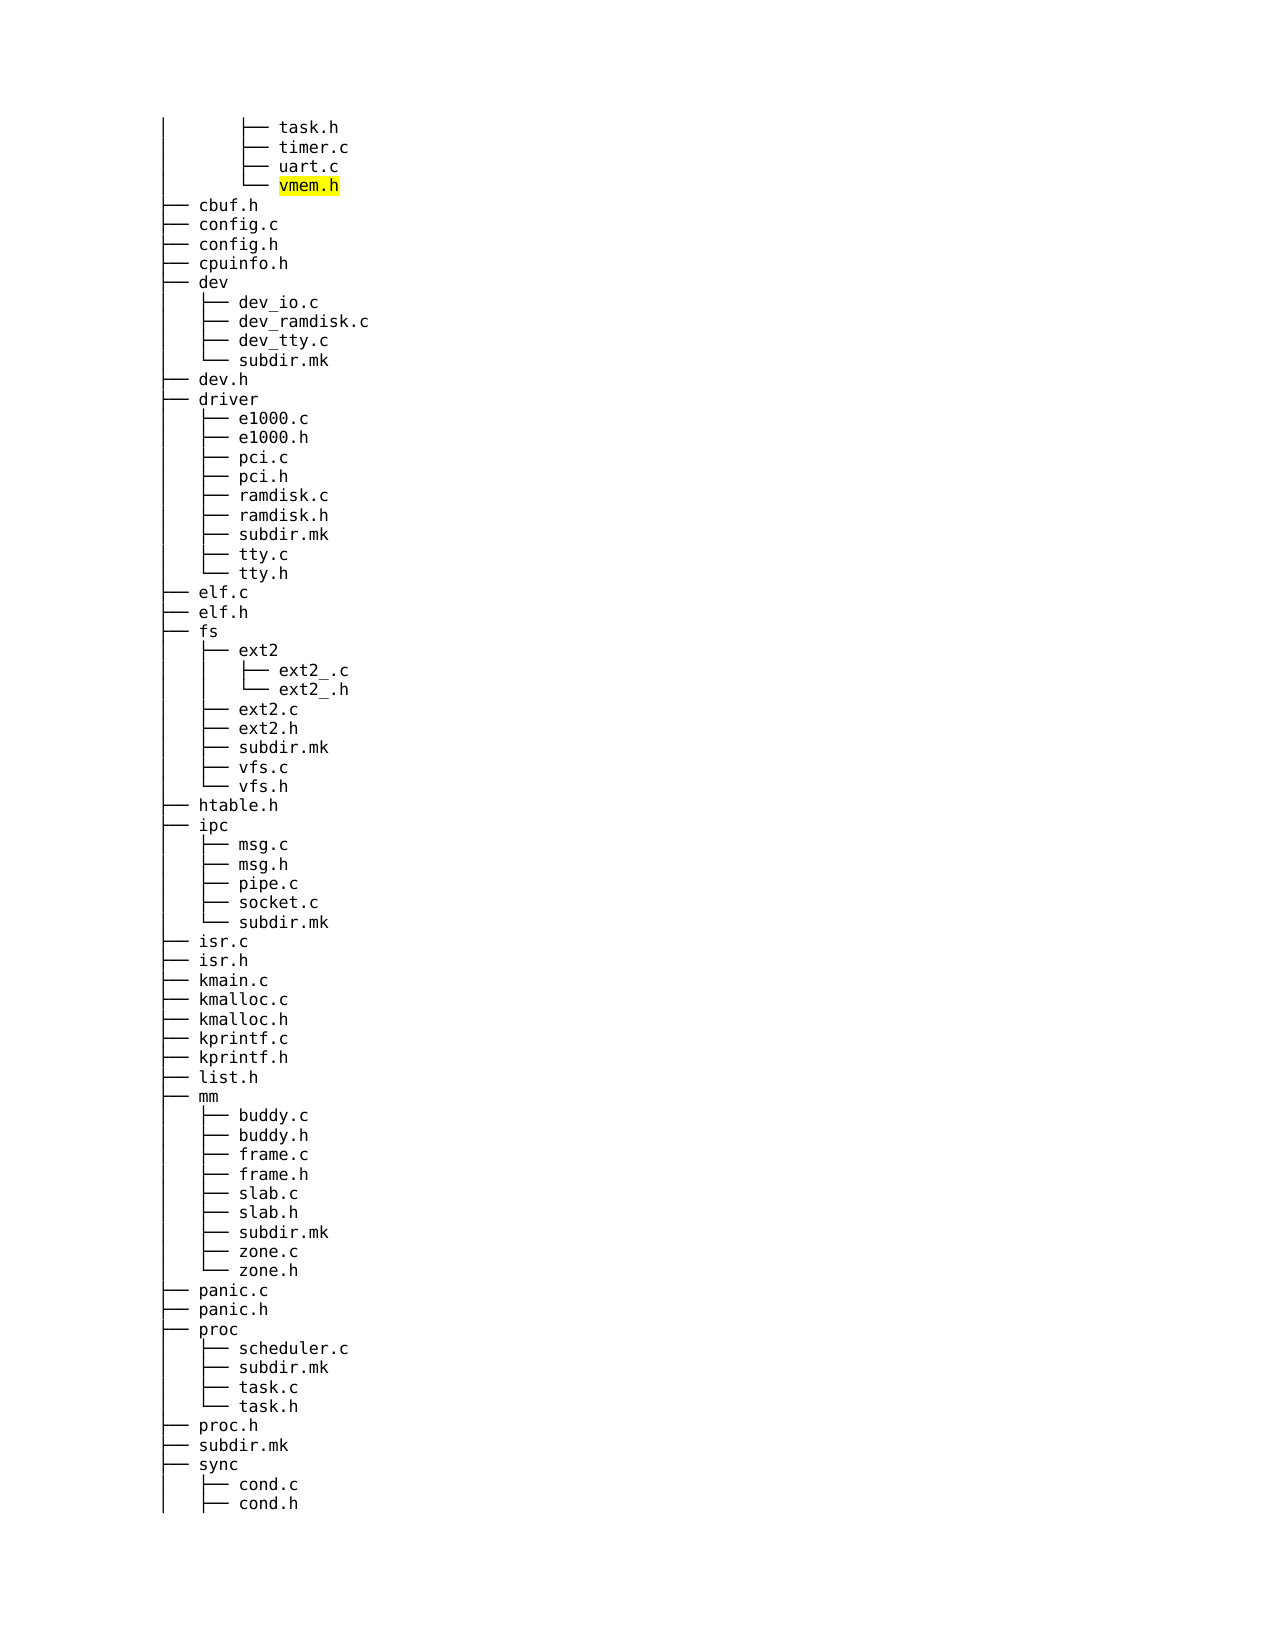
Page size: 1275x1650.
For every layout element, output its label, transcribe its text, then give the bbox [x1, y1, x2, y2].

text │ ├── ext2 [164, 641, 202, 661]
text │ └── zone.h [164, 1261, 1157, 1281]
text │ ├── frame.c [118, 1145, 162, 1164]
text │ ├── scheduler.c [164, 1339, 202, 1358]
text ├── panic.h [164, 1300, 1157, 1319]
text │ ├── msg.h [164, 854, 202, 874]
text │ ├── msg.h [204, 854, 1157, 874]
text │ ├── dev_ramdisk.c [204, 312, 1157, 331]
text │ ├── ramdisk.c [118, 486, 162, 506]
text │ ├── e1000.c [118, 409, 162, 428]
text │ ├── msg.h [118, 854, 162, 874]
text │ ├── ramdisk.h [204, 506, 1157, 525]
text │ ├── frame.h [164, 1164, 202, 1184]
text ├── ipc [118, 816, 162, 835]
text │ └── subdir.mk [118, 912, 162, 932]
text │ ├── subdir.mk [164, 1222, 202, 1242]
text │ ├── uart.c [118, 157, 162, 176]
text ├── sync [164, 1455, 1157, 1474]
text │ │ ├── ext2_.c [164, 661, 202, 680]
text ├── fs [118, 622, 162, 641]
text │ ├── slab.h [118, 1203, 162, 1222]
text │ ├── dev_io.c [118, 292, 162, 312]
text ├── subdir.mk [118, 1436, 162, 1455]
text │ ├── subdir.mk [204, 525, 1157, 544]
text │ ├── tty.c [204, 544, 1157, 564]
text ├── cpuinfo.h [118, 254, 162, 273]
text │ └── subdir.mk [118, 351, 162, 370]
text ├── elf.c [164, 583, 1157, 602]
text ├── panic.c [118, 1281, 162, 1300]
text │ ├── buddy.h [118, 1126, 162, 1145]
text ├── proc.h [164, 1416, 1157, 1436]
text ├── isr.c [118, 932, 162, 951]
text │ └── vmem.h [118, 176, 162, 196]
text │ ├── scheduler.c [118, 1339, 162, 1358]
text ├── dev.h [118, 370, 162, 389]
text │ ├── ext2.h [118, 719, 162, 738]
text │ ├── subdir.mk [164, 738, 202, 757]
text │ └── subdir.mk [164, 912, 1157, 932]
text │ ├── e1000.h [164, 428, 202, 447]
text │ ├── slab.h [204, 1203, 1157, 1222]
text │ └── task.h [164, 1397, 1157, 1416]
text ├── driver [164, 389, 1157, 409]
text │ ├── tty.c [118, 544, 162, 564]
text ├── kmalloc.c [164, 990, 1157, 1009]
text ├── kprintf.h [164, 1048, 1157, 1067]
text │ ├── ext2.h [204, 719, 1157, 738]
text │ ├── subdir.mk [118, 525, 162, 544]
text ├── mm [164, 1087, 1157, 1106]
text │ ├── task.c [204, 1377, 1157, 1397]
text │ ├── subdir.mk [204, 1222, 1157, 1242]
text ├── list.h [164, 1067, 1157, 1087]
text │ ├── buddy.c [164, 1106, 202, 1126]
text ├── kmalloc.h [118, 1009, 162, 1029]
text │ ├── slab.c [204, 1184, 1157, 1203]
text │ ├── pci.c [164, 447, 202, 467]
text │ ├── socket.c [164, 893, 202, 912]
text ├── elf.h [164, 602, 1157, 622]
text │ ├── buddy.c [118, 1106, 162, 1126]
text │ ├── pci.c [118, 447, 162, 467]
text ├── htable.h [118, 796, 162, 816]
text │ ├── task.c [164, 1377, 202, 1397]
text │ ├── slab.c [118, 1184, 162, 1203]
text │ ├── uart.c [244, 157, 1157, 176]
text │ ├── dev_ramdisk.c [164, 312, 202, 331]
text ├── panic.c [164, 1281, 1157, 1300]
text │ └── task.h [118, 1397, 162, 1416]
text │ └── vmem.h [164, 176, 1157, 196]
text │ ├── tty.c [164, 544, 202, 564]
text │ ├── ramdisk.c [204, 486, 1157, 506]
text │ ├── cond.c [164, 1474, 202, 1494]
text │ ├── zone.c [164, 1242, 202, 1261]
text │ ├── msg.c [164, 835, 202, 854]
text │ └── tty.h [118, 564, 162, 583]
text ├── kprintf.c [118, 1029, 162, 1048]
text │ ├── uart.c [164, 157, 242, 176]
text │ └── vfs.h [118, 777, 162, 796]
text │ ├── buddy.h [204, 1126, 1157, 1145]
text │ ├── dev_io.c [164, 292, 202, 312]
text │ ├── ext2 [204, 641, 1157, 661]
text │ ├── scheduler.c [204, 1339, 1157, 1358]
text │ ├── dev_tty.c [204, 331, 1157, 351]
text │ ├── ramdisk.h [118, 506, 162, 525]
text │ ├── e1000.c [164, 409, 202, 428]
text │ ├── ext2.c [164, 699, 202, 719]
text │ │ ├── ext2_.c [118, 661, 162, 680]
text │ ├── timer.c [244, 137, 1157, 157]
text ├── dev.h [164, 370, 1157, 389]
text │ ├── subdir.mk [164, 1358, 202, 1377]
text ├── cbuf.h [118, 196, 162, 215]
text │ ├── buddy.h [164, 1126, 202, 1145]
text │ │ ├── ext2_.c [244, 661, 1157, 680]
text ├── config.c [118, 215, 162, 234]
text ├── kmain.c [164, 971, 1157, 990]
text ├── cpuinfo.h [164, 254, 1157, 273]
text │ ├── e1000.h [118, 428, 162, 447]
text │ ├── ext2 [118, 641, 162, 661]
text │ ├── subdir.mk [118, 1222, 162, 1242]
text │ ├── frame.h [204, 1164, 1157, 1184]
text │ │ └── ext2_.h [118, 680, 162, 699]
text │ ├── frame.c [204, 1145, 1157, 1164]
text ├── panic.h [118, 1300, 162, 1319]
text │ ├── timer.c [118, 137, 162, 157]
text │ ├── ext2.c [118, 699, 162, 719]
text ├── config.h [164, 234, 1157, 254]
text │ ├── task.h [164, 118, 242, 137]
text │ ├── subdir.mk [164, 525, 202, 544]
text ├── fs [164, 622, 1157, 641]
text ├── proc.h [118, 1416, 162, 1436]
text │ ├── cond.c [204, 1474, 1157, 1494]
text │ ├── dev_tty.c [118, 331, 162, 351]
text ├── dev [118, 273, 162, 292]
text │ ├── task.c [118, 1377, 162, 1397]
text │ └── tty.h [164, 564, 1157, 583]
text │ ├── cond.c [118, 1474, 162, 1494]
text │ ├── e1000.c [204, 409, 1157, 428]
text ├── kmalloc.c [118, 990, 162, 1009]
text ├── dev [164, 273, 1157, 292]
text ├── config.h [118, 234, 162, 254]
text │ ├── ext2.h [164, 719, 202, 738]
text ├── mm [118, 1087, 162, 1106]
text ├── proc [164, 1319, 1157, 1339]
text │ ├── buddy.c [204, 1106, 1157, 1126]
text ├── kmalloc.h [164, 1009, 1157, 1029]
text │ ├── zone.c [204, 1242, 1157, 1261]
text ├── htable.h [164, 796, 1157, 816]
text │ ├── timer.c [164, 137, 242, 157]
text │ ├── vfs.c [118, 757, 162, 777]
text │ ├── task.h [244, 118, 1157, 137]
text ├── sync [118, 1455, 162, 1474]
text │ ├── pci.h [118, 467, 162, 486]
text ├── ipc [164, 816, 1157, 835]
text ├── proc [118, 1319, 162, 1339]
text │ ├── cond.h [164, 1494, 202, 1513]
text │ ├── zone.c [118, 1242, 162, 1261]
text ├── elf.h [118, 602, 162, 622]
text │ ├── dev_io.c [204, 292, 1157, 312]
text ├── kprintf.h [118, 1048, 162, 1067]
text │ ├── msg.c [204, 835, 1157, 854]
text ├── list.h [118, 1067, 162, 1087]
text │ └── subdir.mk [164, 351, 1157, 370]
text │ ├── e1000.h [204, 428, 1157, 447]
text │ ├── msg.c [118, 835, 162, 854]
text │ ├── cond.h [204, 1494, 1157, 1513]
text │ ├── socket.c [204, 893, 1157, 912]
text ├── isr.c [164, 932, 1157, 951]
text │ ├── slab.c [164, 1184, 202, 1203]
text │ │ └── ext2_.h [204, 680, 1157, 699]
text │ ├── frame.c [164, 1145, 202, 1164]
text │ ├── dev_ramdisk.c [118, 312, 162, 331]
text │ ├── ramdisk.h [164, 506, 202, 525]
text │ ├── subdir.mk [118, 738, 162, 757]
text │ ├── vfs.c [164, 757, 202, 777]
text ├── driver [118, 389, 162, 409]
text │ ├── vfs.c [204, 757, 1157, 777]
text │ ├── dev_tty.c [164, 331, 202, 351]
text │ ├── ext2.c [204, 699, 1157, 719]
text │ ├── pci.h [204, 467, 1157, 486]
text │ ├── pipe.c [164, 874, 202, 893]
text │ ├── subdir.mk [204, 738, 1157, 757]
text ├── config.c [164, 215, 1157, 234]
text │ ├── pci.h [164, 467, 202, 486]
text │ ├── slab.h [164, 1203, 202, 1222]
text │ ├── pci.c [204, 447, 1157, 467]
text ├── isr.h [118, 951, 162, 971]
text │ ├── task.h [118, 118, 162, 137]
text │ ├── frame.h [118, 1164, 162, 1184]
text ├── kmain.c [118, 971, 162, 990]
text │ ├── ramdisk.c [164, 486, 202, 506]
text ├── isr.h [164, 951, 1157, 971]
text │ ├── cond.h [118, 1494, 162, 1513]
text ├── elf.c [118, 583, 162, 602]
text │ │ └── ext2_.h [164, 680, 202, 699]
text │ ├── pipe.c [118, 874, 162, 893]
text │ ├── subdir.mk [204, 1358, 1157, 1377]
text │ └── zone.h [118, 1261, 162, 1281]
text │ └── vfs.h [164, 777, 1157, 796]
text │ ├── socket.c [118, 893, 162, 912]
text │ │ ├── ext2_.c [204, 661, 242, 680]
text │ ├── pipe.c [204, 874, 1157, 893]
text ├── cbuf.h [164, 196, 1157, 215]
text │ ├── subdir.mk [118, 1358, 162, 1377]
text ├── kprintf.c [164, 1029, 1157, 1048]
text ├── subdir.mk [164, 1436, 1157, 1455]
